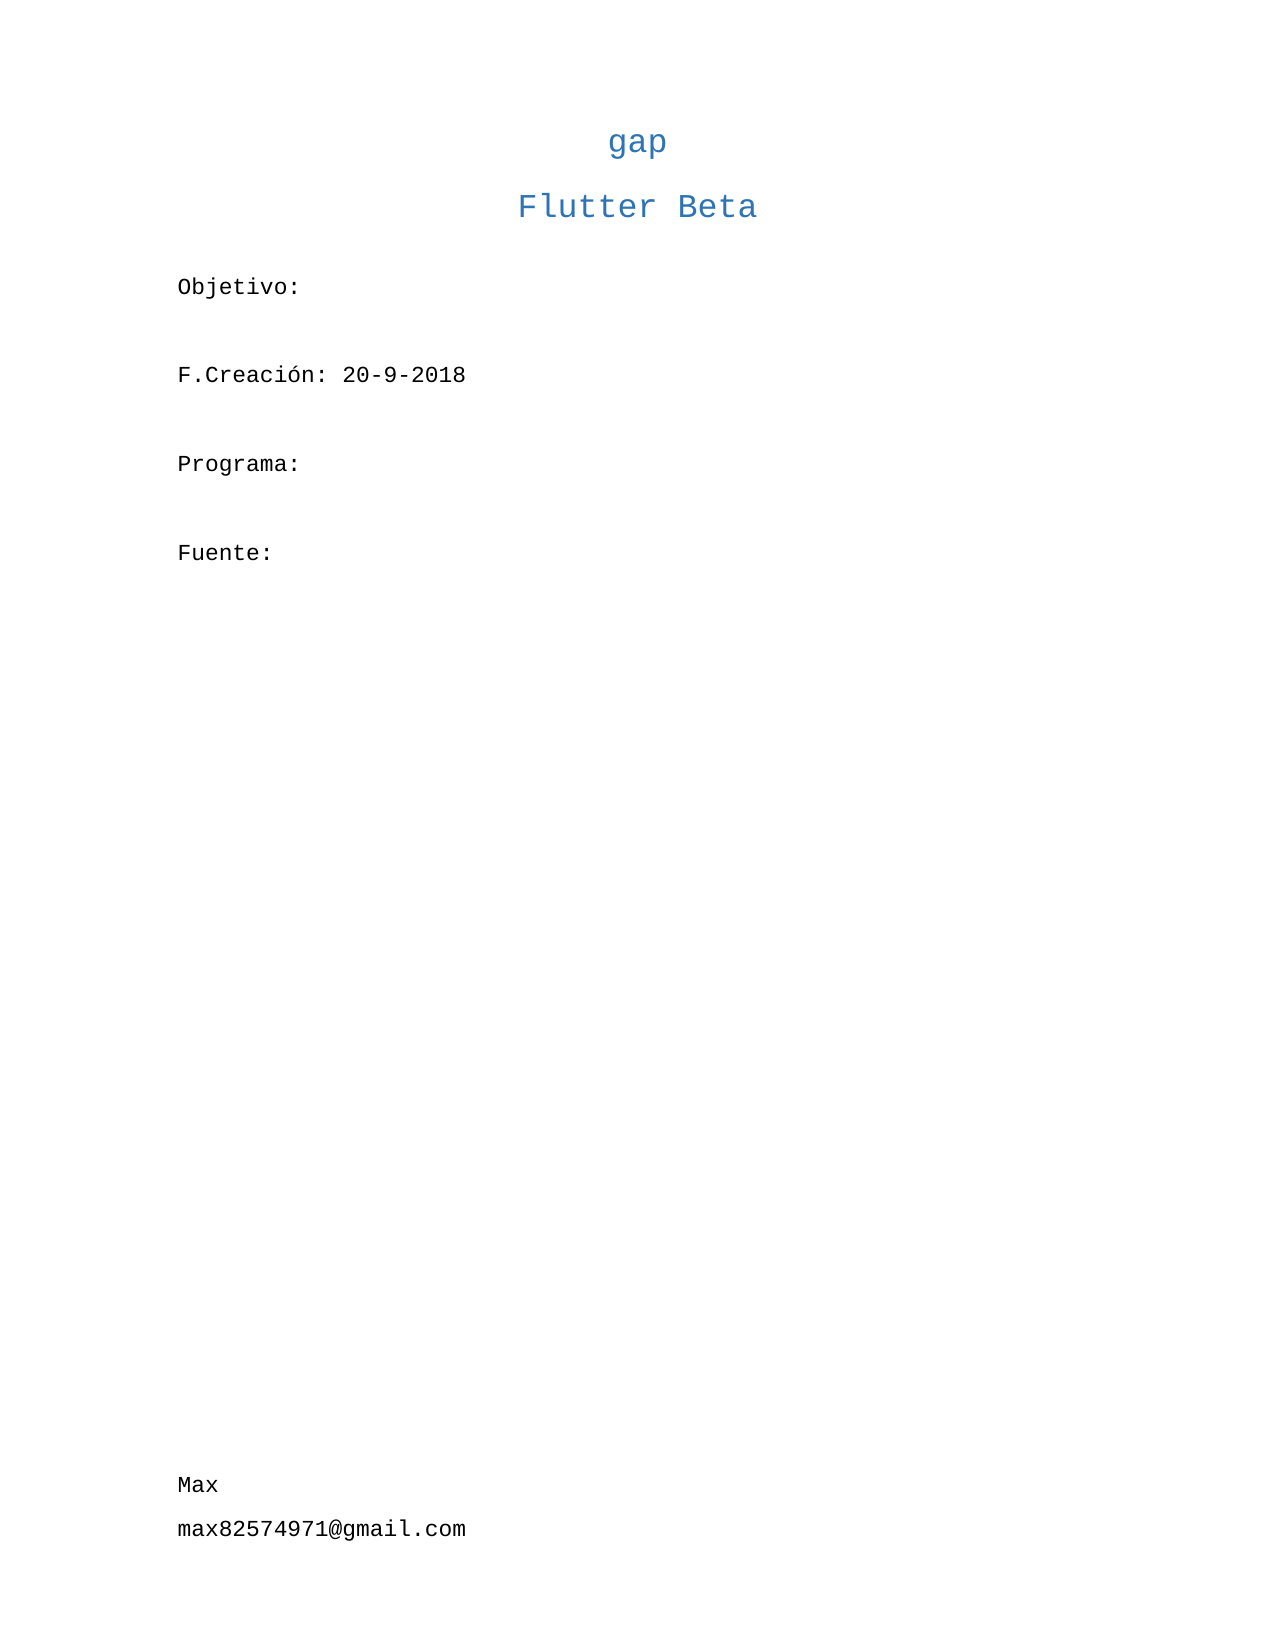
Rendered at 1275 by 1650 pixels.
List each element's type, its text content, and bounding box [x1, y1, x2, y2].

text max82574971@gmail.com [177, 1517, 1098, 1543]
text Objetivo: [177, 275, 1098, 301]
text Max [177, 1473, 1098, 1499]
text F.Creación: 20-9-2018 [177, 364, 1098, 390]
text Fuente: [177, 541, 1098, 567]
subtitle Flutter Beta [177, 190, 1098, 228]
subtitle gap [177, 125, 1098, 163]
text Programa: [177, 452, 1098, 478]
